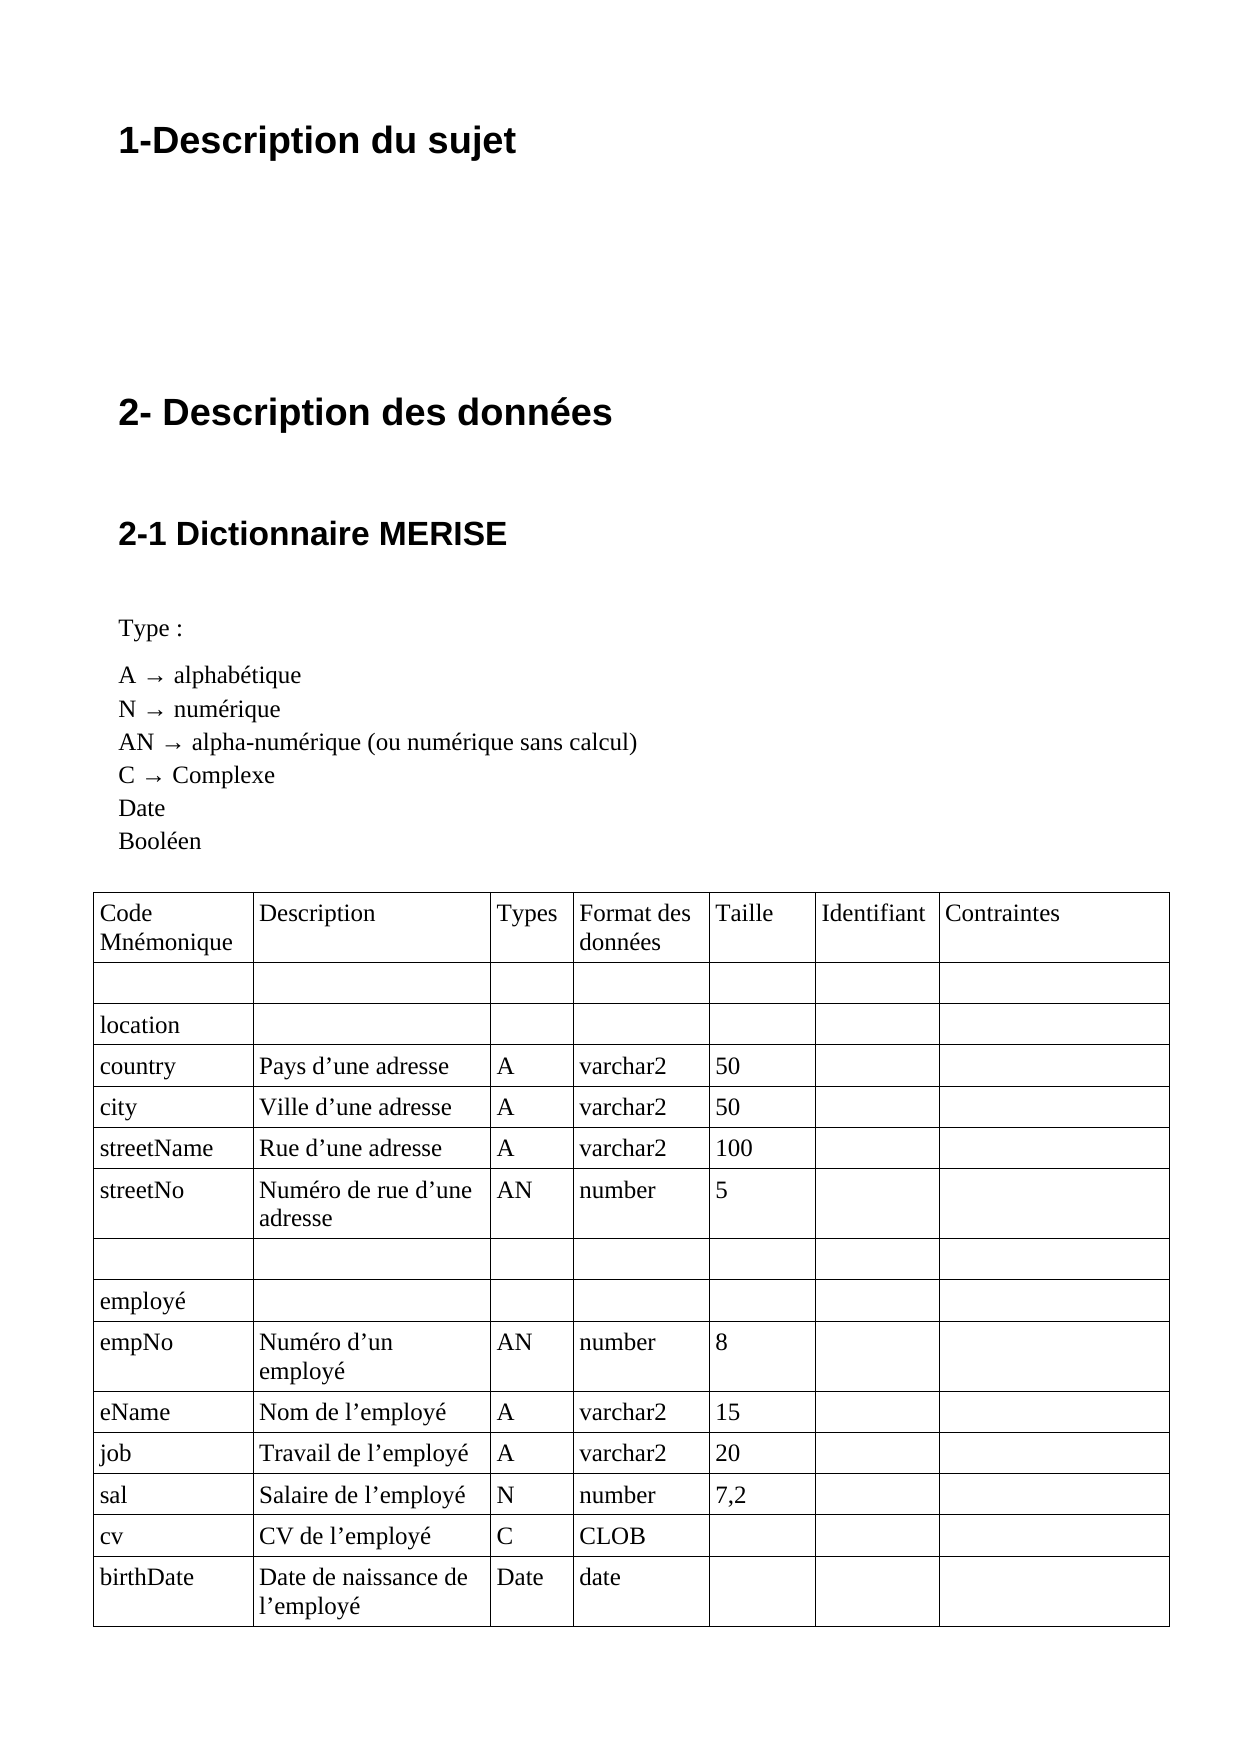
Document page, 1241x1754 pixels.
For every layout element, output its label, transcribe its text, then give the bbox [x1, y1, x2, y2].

table_header Code Mnémonique [94, 893, 253, 962]
table_cell cv [94, 1515, 253, 1556]
table_cell [254, 1004, 490, 1044]
subtitle 2- Description des données [118, 390, 1122, 433]
table_header Identifiant [816, 893, 939, 962]
table_cell sal [94, 1474, 253, 1514]
table_cell number [574, 1474, 709, 1514]
table_cell [710, 1239, 815, 1279]
table_cell Travail de l’employé [254, 1433, 490, 1473]
table_cell [710, 1280, 815, 1321]
table_cell [940, 963, 1169, 1003]
table_cell 50 [710, 1087, 815, 1127]
table_cell [816, 1004, 939, 1044]
table_cell A [491, 1392, 573, 1432]
table_cell Numéro de rue d’une adresse [254, 1169, 490, 1238]
table_cell varchar2 [574, 1433, 709, 1473]
table_header Description [254, 893, 490, 962]
table_cell 7,2 [710, 1474, 815, 1514]
table_cell [940, 1433, 1169, 1473]
table_cell varchar2 [574, 1045, 709, 1086]
table_cell 8 [710, 1322, 815, 1391]
table_cell [710, 1515, 815, 1556]
table_cell CV de l’employé [254, 1515, 490, 1556]
table_cell [574, 963, 709, 1003]
table_cell [710, 963, 815, 1003]
table_cell [940, 1128, 1169, 1168]
table_cell AN [491, 1169, 573, 1238]
table_cell number [574, 1169, 709, 1238]
subtitle 1-Description du sujet [118, 118, 1122, 162]
table_cell [94, 1239, 253, 1279]
table_cell [491, 1004, 573, 1044]
table_cell [816, 1322, 939, 1391]
table_cell [710, 1557, 815, 1626]
table_cell eName [94, 1392, 253, 1432]
table_header Types [491, 893, 573, 962]
table_cell [940, 1087, 1169, 1127]
table_cell [491, 963, 573, 1003]
table_cell empNo [94, 1322, 253, 1391]
table_cell [940, 1280, 1169, 1321]
table_cell location [94, 1004, 253, 1044]
table_cell [940, 1322, 1169, 1391]
table_cell [710, 1004, 815, 1044]
table_cell 20 [710, 1433, 815, 1473]
table_cell [816, 1515, 939, 1556]
table_cell [574, 1004, 709, 1044]
table_cell [816, 1392, 939, 1432]
table_cell [940, 1474, 1169, 1514]
table_cell 100 [710, 1128, 815, 1168]
table_cell A [491, 1128, 573, 1168]
table_cell 15 [710, 1392, 815, 1432]
table_cell varchar2 [574, 1392, 709, 1432]
table_cell [254, 1280, 490, 1321]
subtitle 2-1 Dictionnaire MERISE [118, 514, 1122, 553]
table_cell [94, 963, 253, 1003]
table_cell country [94, 1045, 253, 1086]
table_cell Pays d’une adresse [254, 1045, 490, 1086]
table_header Format des données [574, 893, 709, 962]
table_cell job [94, 1433, 253, 1473]
table_cell [816, 1128, 939, 1168]
table_cell [940, 1557, 1169, 1626]
table_cell Date de naissance de l’employé [254, 1557, 490, 1626]
table_cell 50 [710, 1045, 815, 1086]
table_cell [816, 1474, 939, 1514]
table_cell A [491, 1045, 573, 1086]
text Date [118, 793, 1122, 821]
table_cell [816, 1239, 939, 1279]
table_cell [940, 1239, 1169, 1279]
text A → alphabétique [118, 661, 1122, 689]
table_cell [940, 1004, 1169, 1044]
table_cell [816, 1169, 939, 1238]
text C → Complexe [118, 760, 1122, 788]
table_cell CLOB [574, 1515, 709, 1556]
table_cell [940, 1045, 1169, 1086]
table_cell [816, 1433, 939, 1473]
text Booléen [118, 826, 1122, 854]
table_cell streetNo [94, 1169, 253, 1238]
table_cell Rue d’une adresse [254, 1128, 490, 1168]
table_cell [940, 1515, 1169, 1556]
text Type : [118, 613, 1122, 642]
table_cell [574, 1280, 709, 1321]
table_cell employé [94, 1280, 253, 1321]
table_cell birthDate [94, 1557, 253, 1626]
table_header Taille [710, 893, 815, 962]
table_cell [254, 963, 490, 1003]
table_cell [254, 1239, 490, 1279]
table_cell Nom de l’employé [254, 1392, 490, 1432]
table_cell [491, 1239, 573, 1279]
table_cell [491, 1280, 573, 1321]
table_cell C [491, 1515, 573, 1556]
text AN → alpha-numérique (ou numérique sans calcul) [118, 727, 1122, 755]
table_cell [574, 1239, 709, 1279]
table_cell [940, 1392, 1169, 1432]
table_cell city [94, 1087, 253, 1127]
table_cell Salaire de l’employé [254, 1474, 490, 1514]
table_cell 5 [710, 1169, 815, 1238]
table_cell Date [491, 1557, 573, 1626]
table_cell number [574, 1322, 709, 1391]
table_cell [940, 1169, 1169, 1238]
table_cell AN [491, 1322, 573, 1391]
text N → numérique [118, 694, 1122, 722]
table_cell [816, 1045, 939, 1086]
table_cell streetName [94, 1128, 253, 1168]
table_cell [816, 1280, 939, 1321]
table_cell A [491, 1433, 573, 1473]
table_header Contraintes [940, 893, 1169, 962]
table_cell varchar2 [574, 1128, 709, 1168]
table_cell Numéro d’un employé [254, 1322, 490, 1391]
table_cell varchar2 [574, 1087, 709, 1127]
table_cell [816, 1557, 939, 1626]
table_cell date [574, 1557, 709, 1626]
table_cell [816, 1087, 939, 1127]
table_cell Ville d’une adresse [254, 1087, 490, 1127]
table_cell A [491, 1087, 573, 1127]
table_cell [816, 963, 939, 1003]
table_cell N [491, 1474, 573, 1514]
